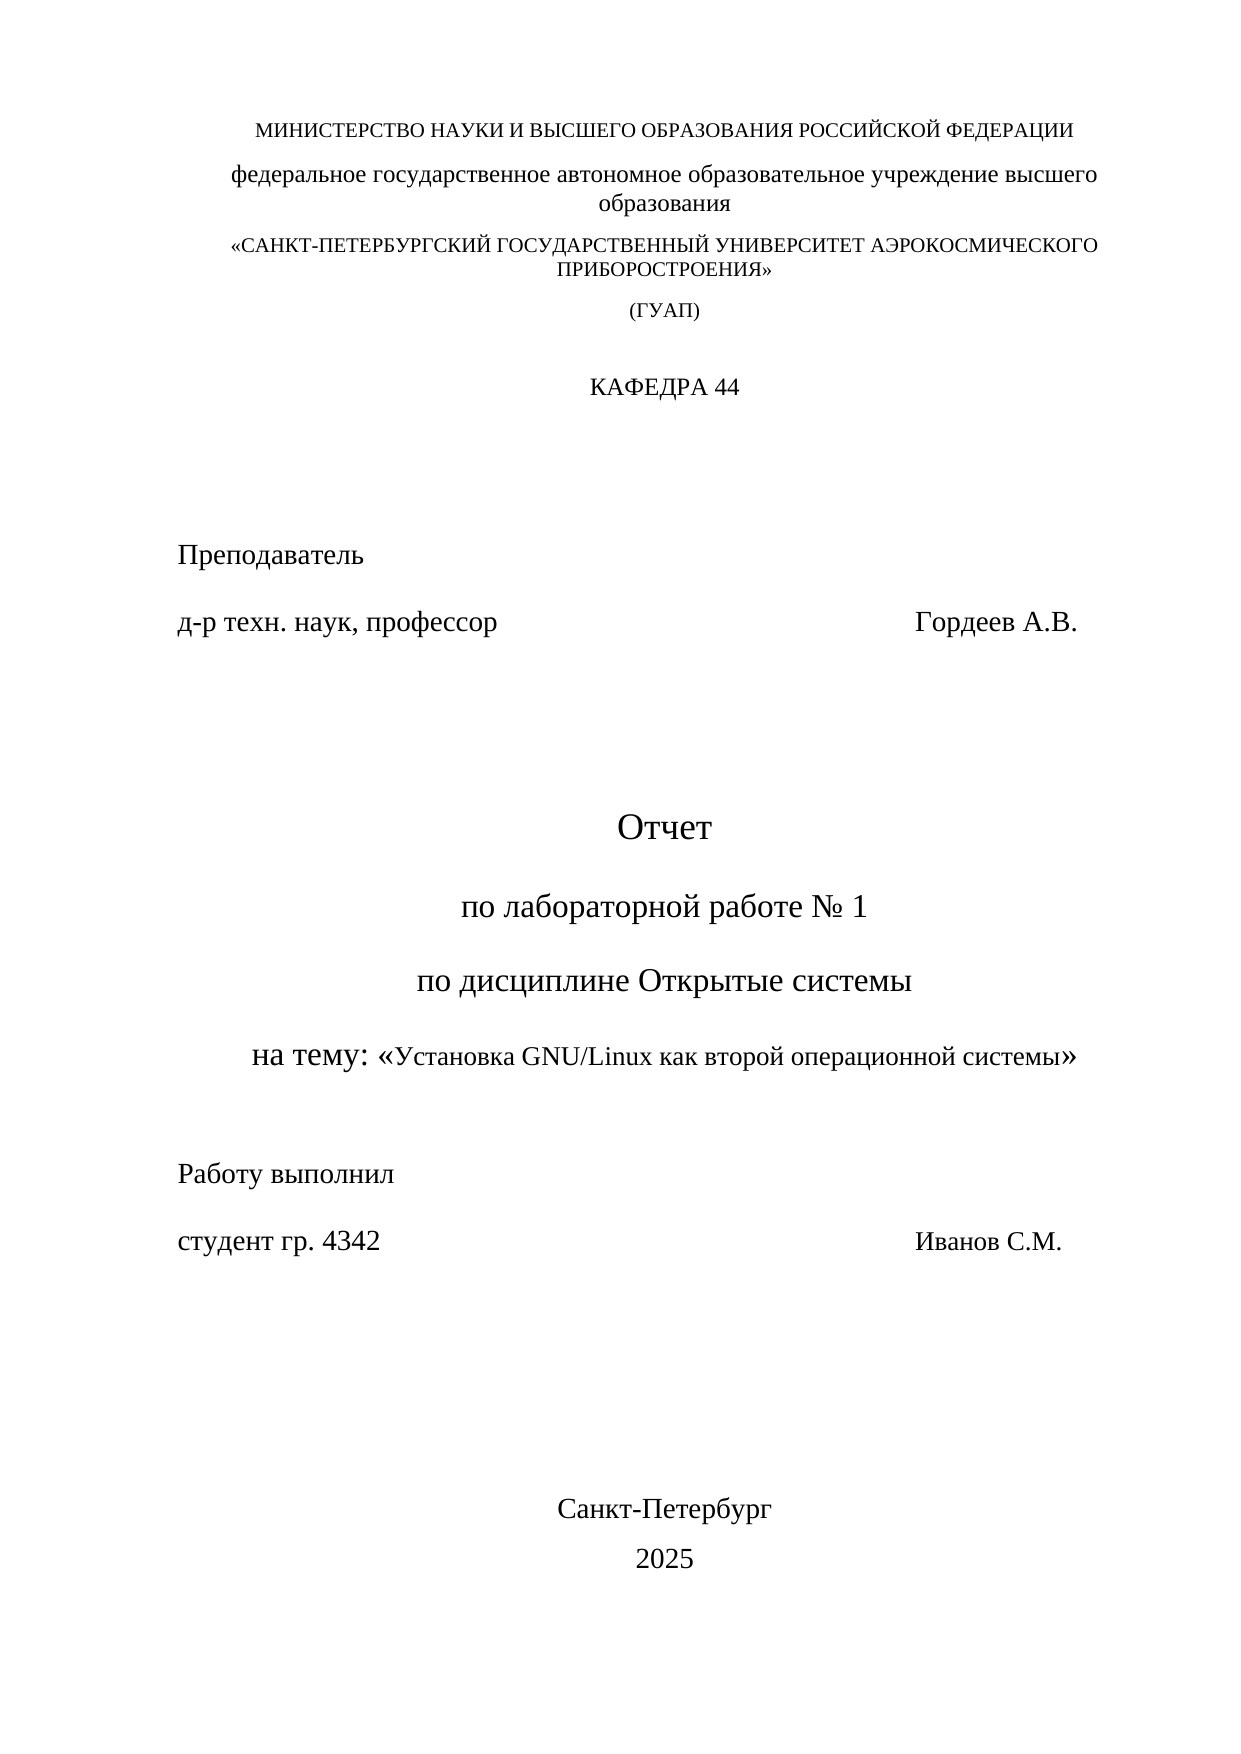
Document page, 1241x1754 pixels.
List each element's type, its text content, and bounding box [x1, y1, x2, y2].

text Санкт-Петербург [177, 1491, 1152, 1524]
text 2025 [177, 1541, 1152, 1575]
text МИНИСТЕРСТВО НАУКИ И ВЫСШЕГО ОБРАЗОВАНИЯ РОССИЙСКОЙ ФЕДЕРАЦИИ [177, 118, 1152, 142]
text (ГУАП) [177, 298, 1152, 322]
text федеральное государственное автономное образовательное учреждение высшего образования [177, 159, 1152, 216]
text студент гр. 4342 Иванов С.М. [177, 1223, 1152, 1257]
text д-р техн. наук, профессор Гордеев А.В. [177, 604, 1152, 637]
text «САНКТ-ПЕТЕРБУРГСКИЙ ГОСУДАРСТВЕННЫЙ УНИВЕРСИТЕТ АЭРОКОСМИЧЕСКОГО ПРИБОРОСТРОЕНИЯ» [177, 233, 1152, 281]
subtitle КАФЕДРА 44 [177, 372, 1152, 401]
text Работу выполнил [177, 1156, 1152, 1190]
text Отчет [177, 805, 1152, 848]
text Преподаватель [177, 537, 1152, 570]
text на тему: «Установка GNU/Linux как второй операционной системы» [177, 1034, 1152, 1073]
text по лабораторной работе № 1 [177, 886, 1152, 924]
text по дисциплине Открытые системы [177, 960, 1152, 998]
